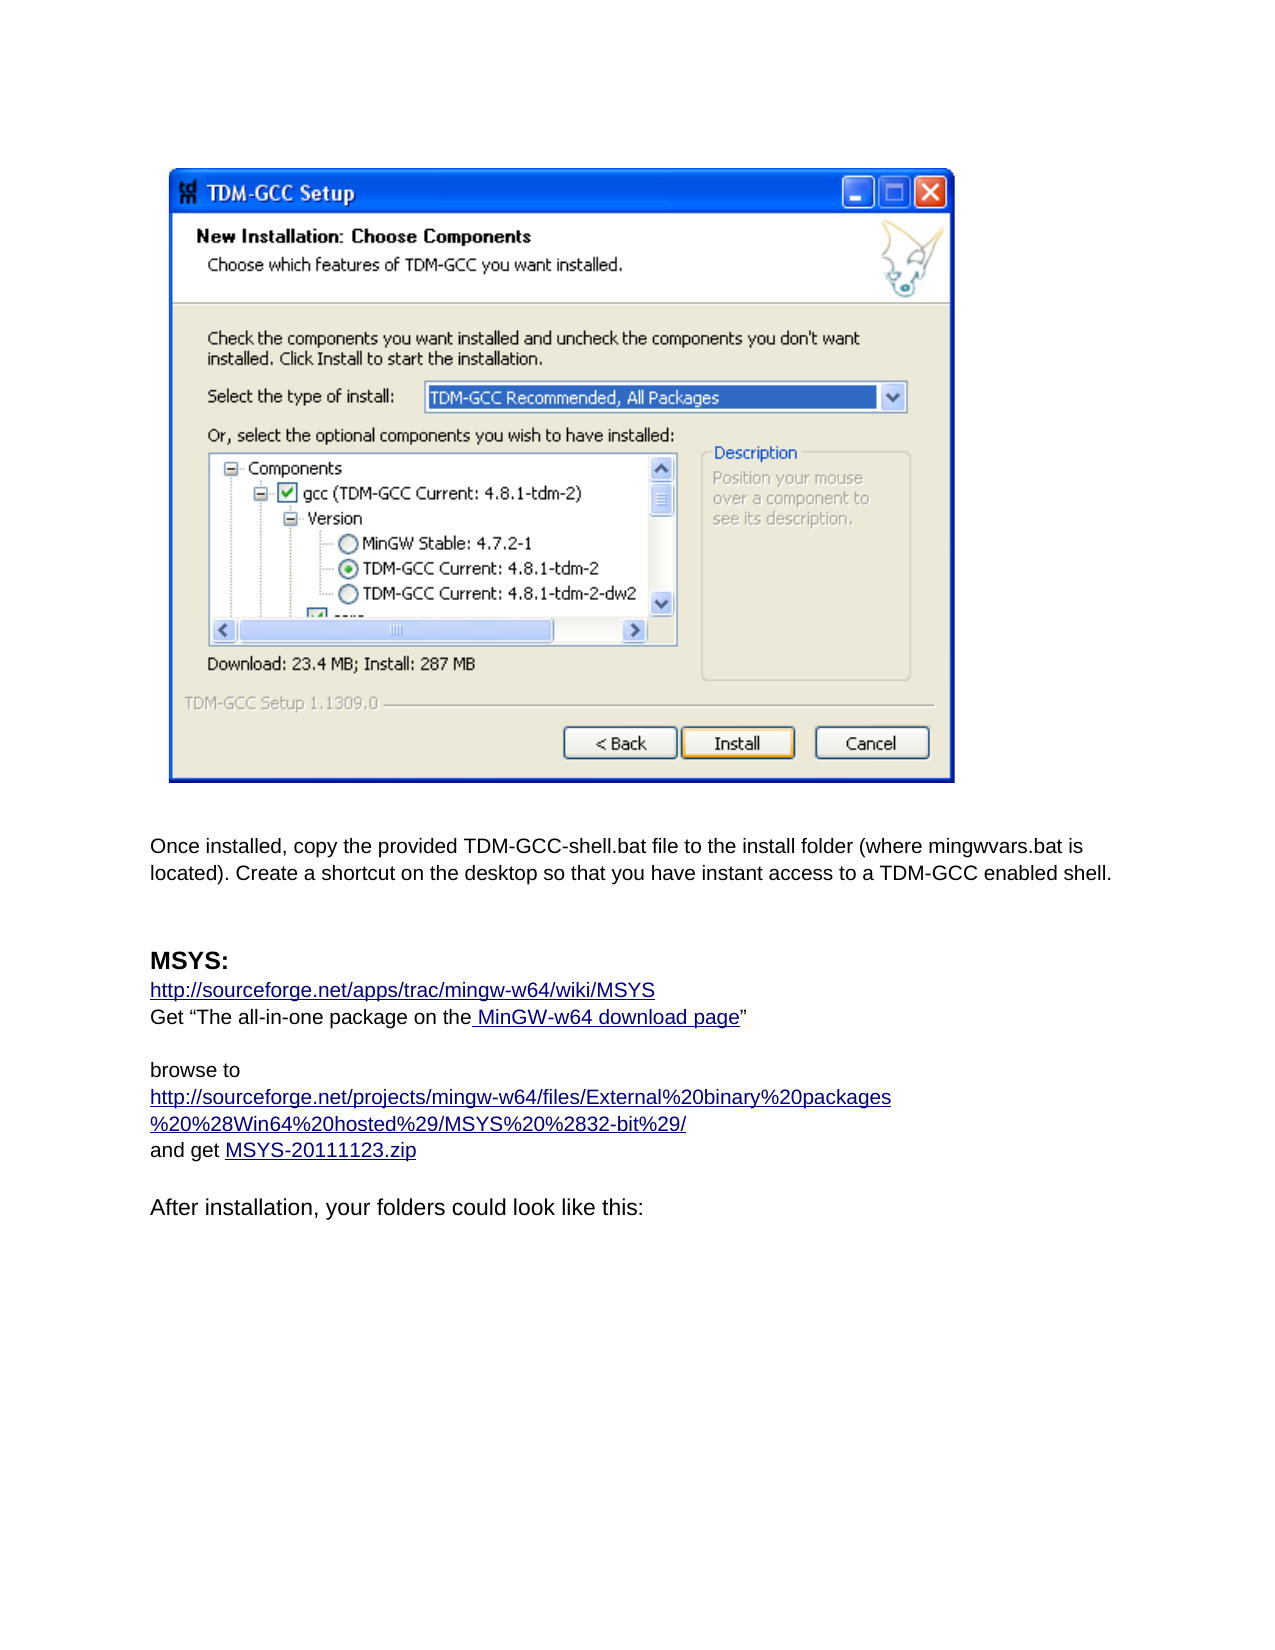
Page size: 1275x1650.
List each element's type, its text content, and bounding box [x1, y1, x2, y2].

text and get MSYS-20111123.zip [150, 1139, 1125, 1162]
picture [168, 168, 955, 783]
text browse to [150, 1059, 1125, 1082]
text Once installed, copy the provided TDM-GCC-shell.bat file to the install folder (where mingwvars.bat is located). Create a shortcut on the desktop so that you have instant access to a TDM-GCC enabled shell. [150, 835, 1125, 884]
text http://sourceforge.net/apps/trac/mingw-w64/wiki/MSYS [150, 979, 1125, 1002]
text Get “The all-in-one package on the MinGW-w64 download page” [150, 1006, 1125, 1029]
text http://sourceforge.net/projects/mingw-w64/files/External%20binary%20packages%20%28Win64%20hosted%29/MSYS%20%2832-bit%29/ [150, 1086, 1125, 1135]
text After installation, your folders could look like this: [150, 1195, 1125, 1221]
text MSYS: [150, 947, 1125, 975]
